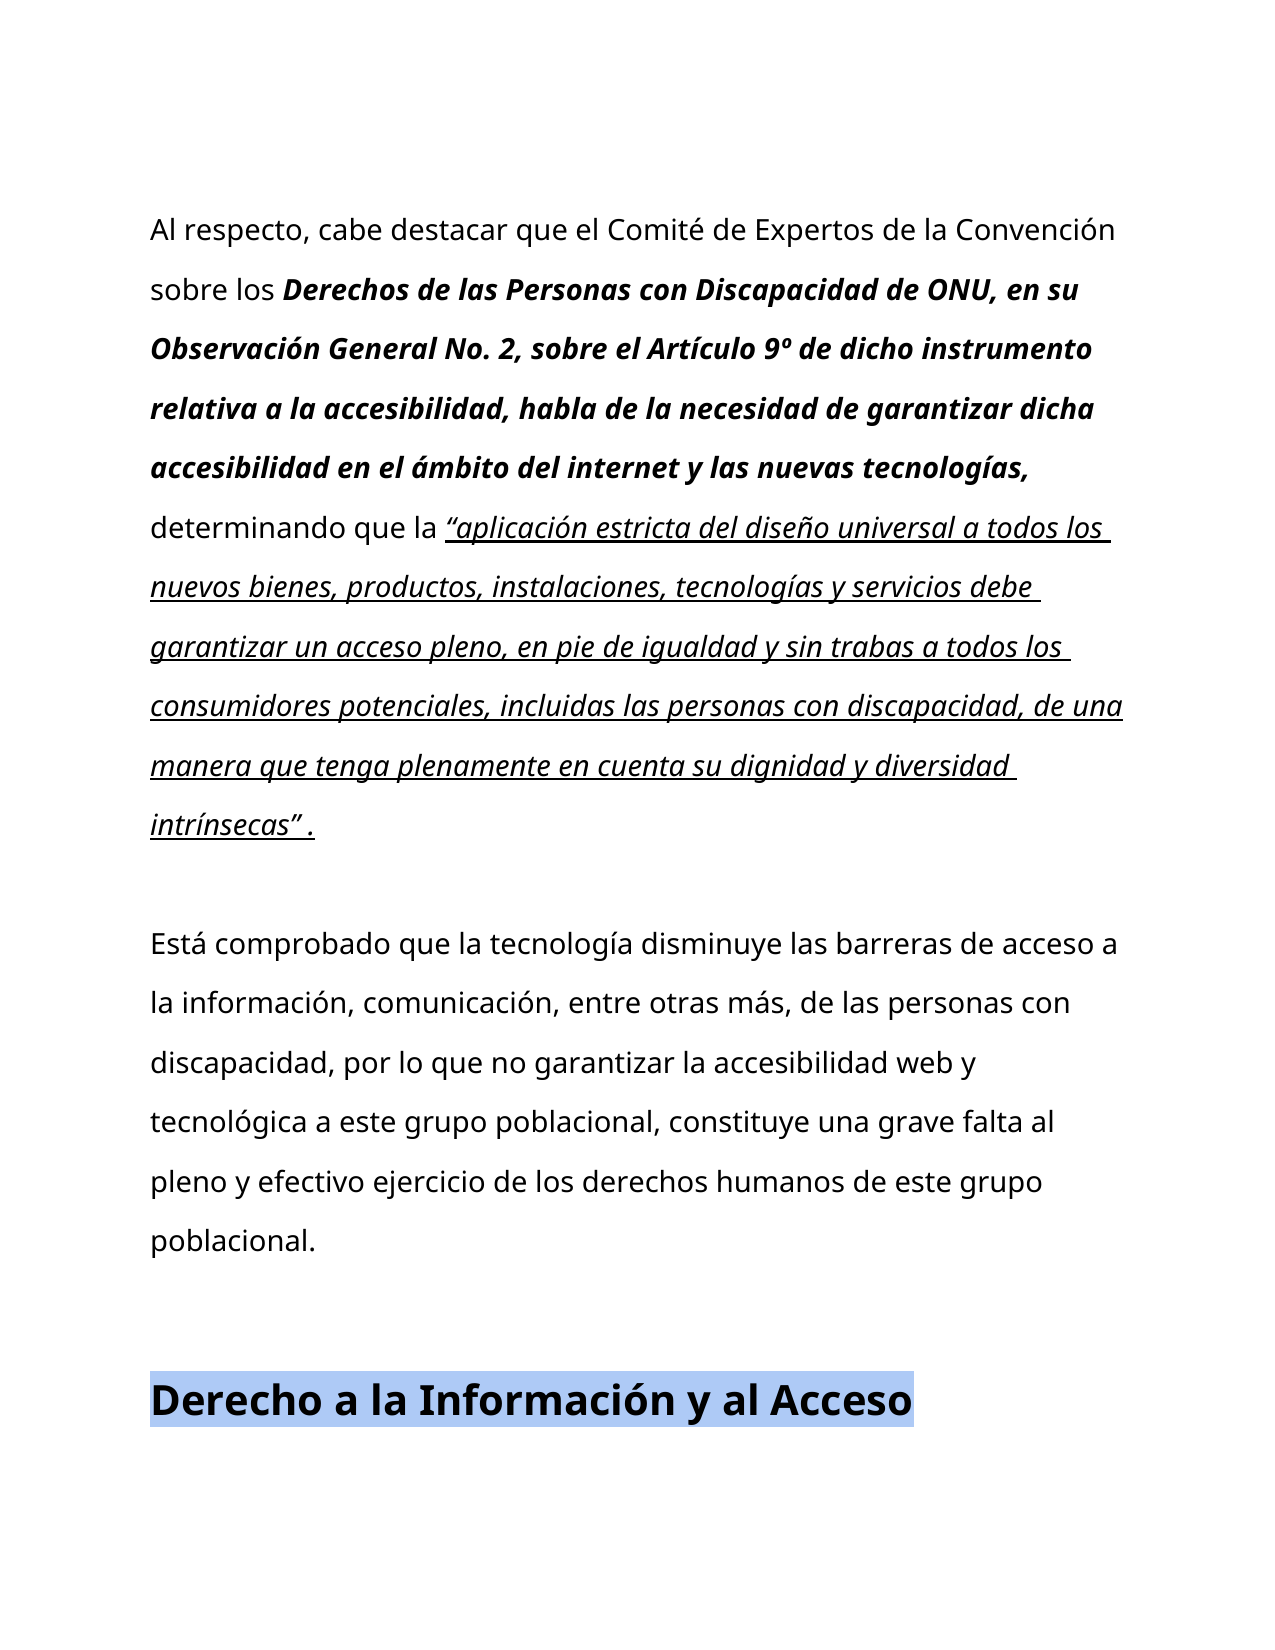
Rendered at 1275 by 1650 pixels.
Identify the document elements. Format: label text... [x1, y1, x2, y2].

subtitle Derecho a la Información y al Acceso [914, 1381, 1125, 1424]
text Está comprobado que la tecnología disminuye las barreras de acceso a la información, comunicación, entre otras más, de las personas con discapacidad, por lo que no garantizar la accesibilidad web y tecnológica a este grupo poblacional, constituye una grave falta al pleno y efectivo ejercicio de los derechos humanos de este grupo poblacional. [150, 923, 1125, 1260]
text Al respecto, cabe destacar que el Comité de Expertos de la Convención sobre los Derechos de las Personas con Discapacidad de ONU, en su Observación General No. 2, sobre el Artículo 9º de dicho instrumento relativa a la accesibilidad, habla de la necesidad de garantizar dicha accesibilidad en el ámbito del internet y las nuevas tecnologías, determinando que la “aplicación estricta del diseño universal a todos los nuevos bienes, productos, instalaciones, tecnologías y servicios debe garantizar un acceso pleno, en pie de igualdad y sin trabas a todos los consumidores potenciales, incluidas las personas con discapacidad, de una manera que tenga plenamente en cuenta su dignidad y diversidad intrínsecas” . [150, 209, 1125, 844]
